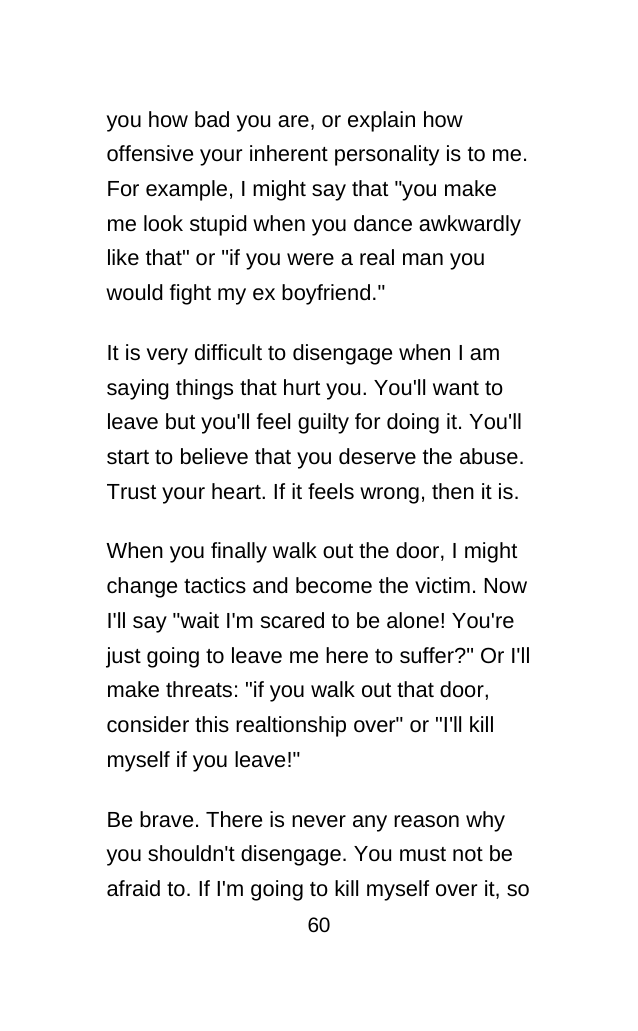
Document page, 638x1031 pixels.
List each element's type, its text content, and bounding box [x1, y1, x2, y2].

text Be brave. There is never any reason why you shouldn't disengage. You must not be afraid to. If I'm going to kill myself over it, so [106, 806, 531, 901]
text you how bad you are, or explain how offensive your inherent personality is to me. For example, I might say that "you make me look stupid when you dance awkwardly like that" or "if you were a real man you would fight my ex boyfriend." [106, 106, 531, 305]
text When you finally walk out the door, I might change tactics and become the victim. Now I'll say "wait I'm scared to be alone! You're just going to leave me here to suffer?" Or I'll make threats: "if you walk out that door, consider this realtionship over" or "I'll kill myself if you leave!" [106, 538, 531, 772]
text It is very difficult to disengage when I am saying things that hurt you. You'll want to leave but you'll feel guilty for doing it. You'll start to believe that you deserve the abuse. Trust your heart. If it feels wrong, then it is. [106, 340, 531, 504]
